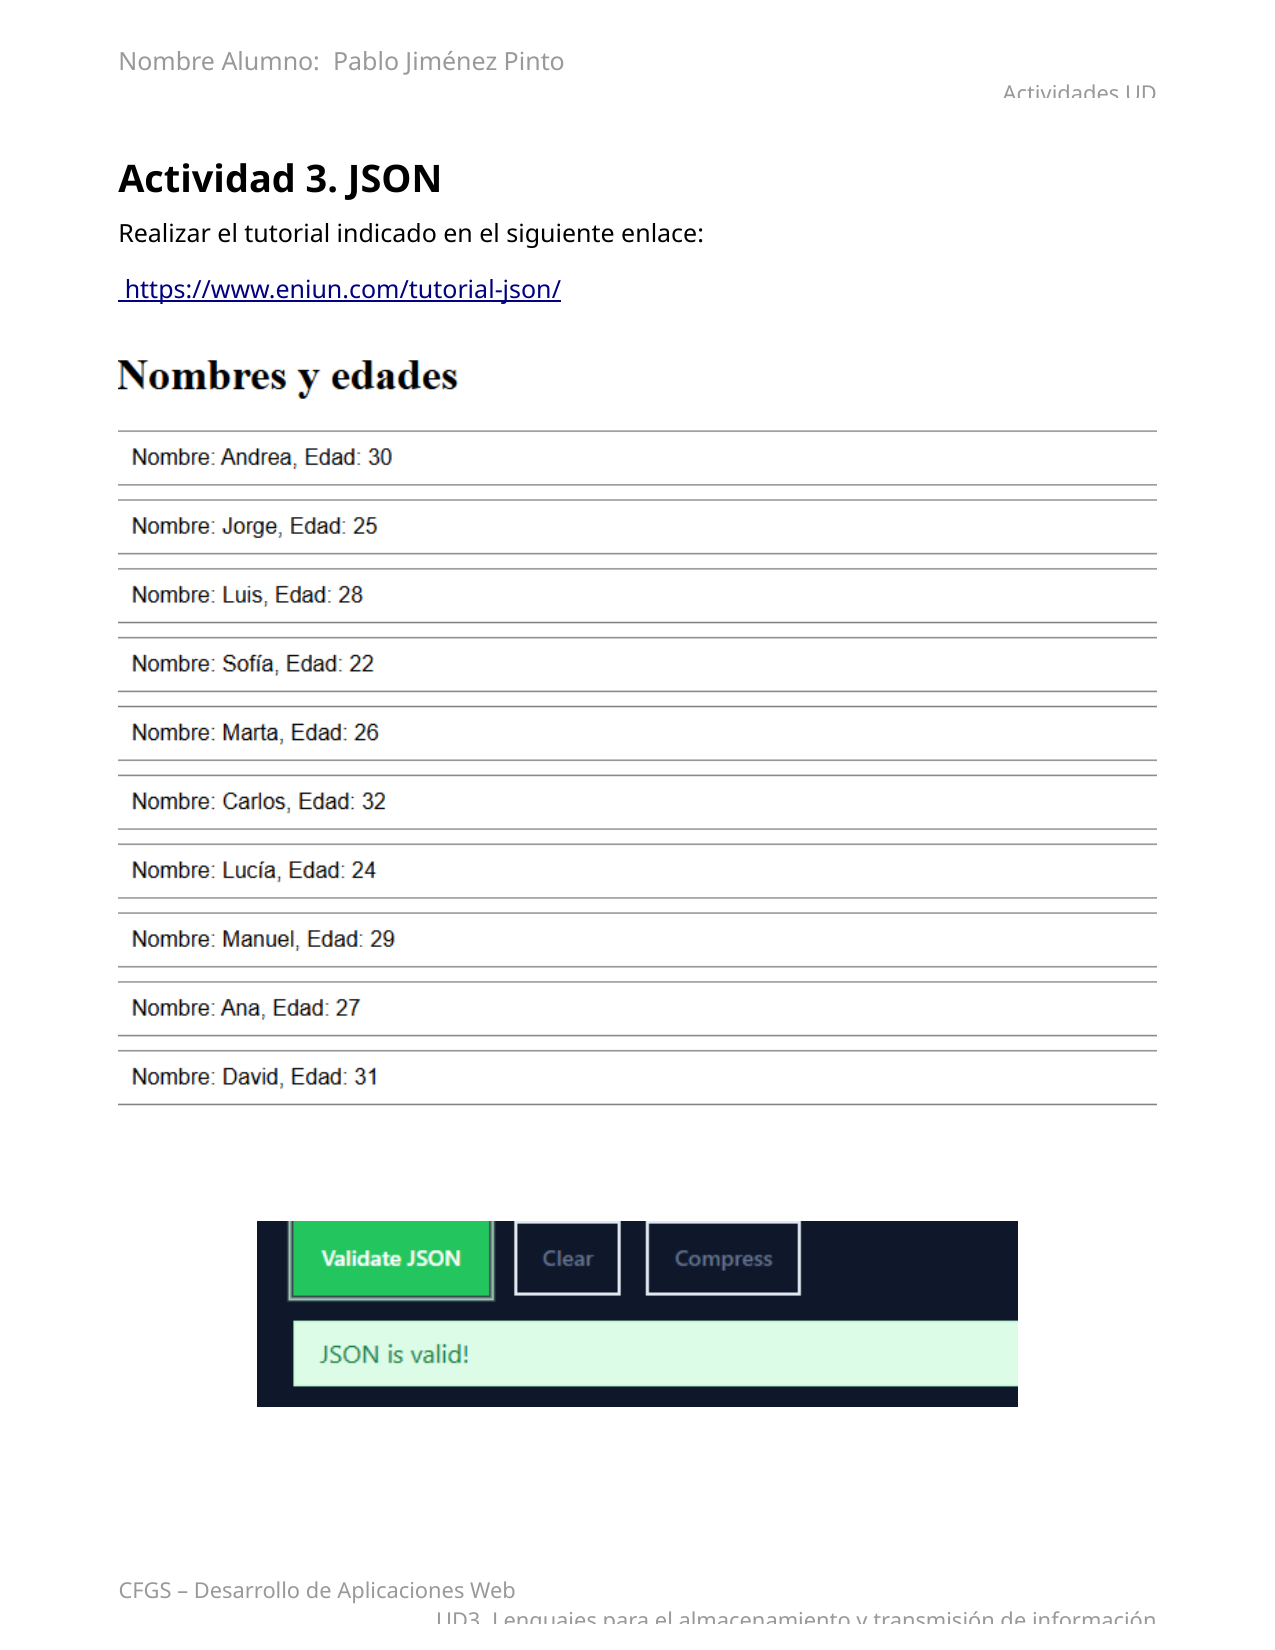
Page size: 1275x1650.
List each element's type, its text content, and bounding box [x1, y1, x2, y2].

picture [118, 326, 1157, 1407]
text https://www.eniun.com/tutorial-json/ [118, 271, 1157, 305]
text Realizar el tutorial indicado en el siguiente enlace: [118, 216, 1157, 250]
subtitle Actividad 3. JSON [118, 152, 1157, 203]
